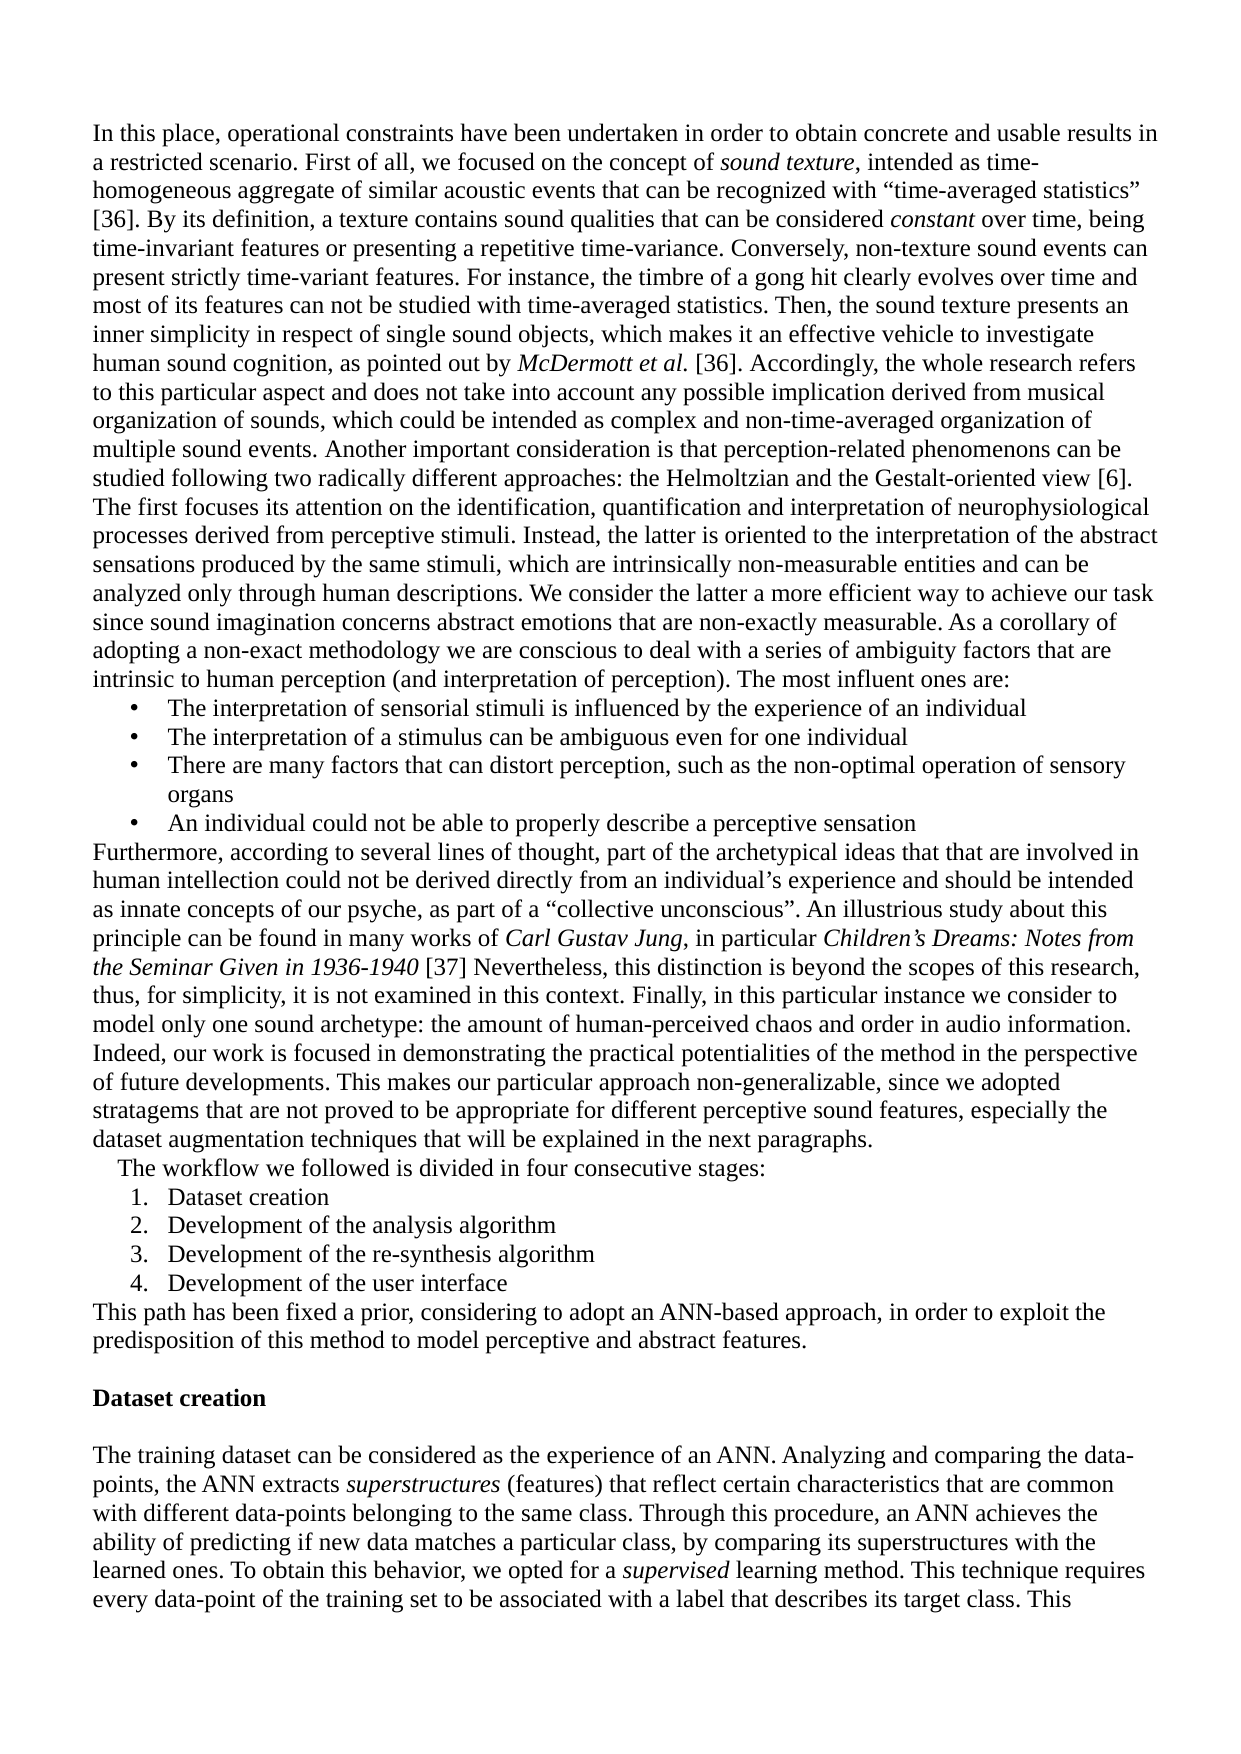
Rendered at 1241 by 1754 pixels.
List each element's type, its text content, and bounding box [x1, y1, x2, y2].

list Dataset creation [130, 1182, 1160, 1211]
list Development of the user interface [130, 1268, 1160, 1297]
text This path has been fixed a prior, considering to adopt an ANN-based approach, in order to exploit the predisposition of this method to model perceptive and abstract features. [92, 1297, 1160, 1354]
list An individual could not be able to properly describe a perceptive sensation [130, 808, 1160, 837]
text In this place, operational constraints have been undertaken in order to obtain concrete and usable results in a restricted scenario. First of all, we focused on the concept of sound texture, intended as time-homogeneous aggregate of similar acoustic events that can be recognized with “time-averaged statistics” [36]. By its definition, a texture contains sound qualities that can be considered constant over time, being time-invariant features or presenting a repetitive time-variance. Conversely, non-texture sound events can present strictly time-variant features. For instance, the timbre of a gong hit clearly evolves over time and most of its features can not be studied with time-averaged statistics. Then, the sound texture presents an inner simplicity in respect of single sound objects, which makes it an effective vehicle to investigate human sound cognition, as pointed out by McDermott et al. [36]. Accordingly, the whole research refers to this particular aspect and does not take into account any possible implication derived from musical organization of sounds, which could be intended as complex and non-time-averaged organization of multiple sound events. Another important consideration is that perception-related phenomenons can be studied following two radically different approaches: the Helmoltzian and the Gestalt-oriented view [6]. The first focuses its attention on the identification, quantification and interpretation of neurophysiological processes derived from perceptive stimuli. Instead, the latter is oriented to the interpretation of the abstract sensations produced by the same stimuli, which are intrinsically non-measurable entities and can be analyzed only through human descriptions. We consider the latter a more efficient way to achieve our task since sound imagination concerns abstract emotions that are non-exactly measurable. As a corollary of adopting a non-exact methodology we are conscious to deal with a series of ambiguity factors that are intrinsic to human perception (and interpretation of perception). The most influent ones are: [92, 118, 1160, 693]
list The interpretation of a stimulus can be ambiguous even for one individual [130, 722, 1160, 751]
list Development of the re-synthesis algorithm [130, 1239, 1160, 1268]
list There are many factors that can distort perception, such as the non-optimal operation of sensory organs [130, 751, 1160, 808]
text The training dataset can be considered as the experience of an ANN. Analyzing and comparing the data-points, the ANN extracts superstructures (features) that reflect certain characteristics that are common with different data-points belonging to the same class. Through this procedure, an ANN achieves the ability of predicting if new data matches a particular class, by comparing its superstructures with the learned ones. To obtain this behavior, we opted for a supervised learning method. This technique requires every data-point of the training set to be associated with a label that describes its target class. This [92, 1441, 1160, 1613]
list Development of the analysis algorithm [130, 1211, 1160, 1239]
list The interpretation of sensorial stimuli is influenced by the experience of an individual [130, 693, 1160, 722]
text The workflow we followed is divided in four consecutive stages: [92, 1153, 1160, 1182]
text Dataset creation [92, 1383, 1160, 1412]
text Furthermore, according to several lines of thought, part of the archetypical ideas that that are involved in human intellection could not be derived directly from an individual’s experience and should be intended as innate concepts of our psyche, as part of a “collective unconscious”. An illustrious study about this principle can be found in many works of Carl Gustav Jung, in particular Children’s Dreams: Notes from the Seminar Given in 1936-1940 [37] Nevertheless, this distinction is beyond the scopes of this research, thus, for simplicity, it is not examined in this context. Finally, in this particular instance we consider to model only one sound archetype: the amount of human-perceived chaos and order in audio information. Indeed, our work is focused in demonstrating the practical potentialities of the method in the perspective of future developments. This makes our particular approach non-generalizable, since we adopted stratagems that are not proved to be appropriate for different perceptive sound features, especially the dataset augmentation techniques that will be explained in the next paragraphs. [92, 837, 1160, 1153]
